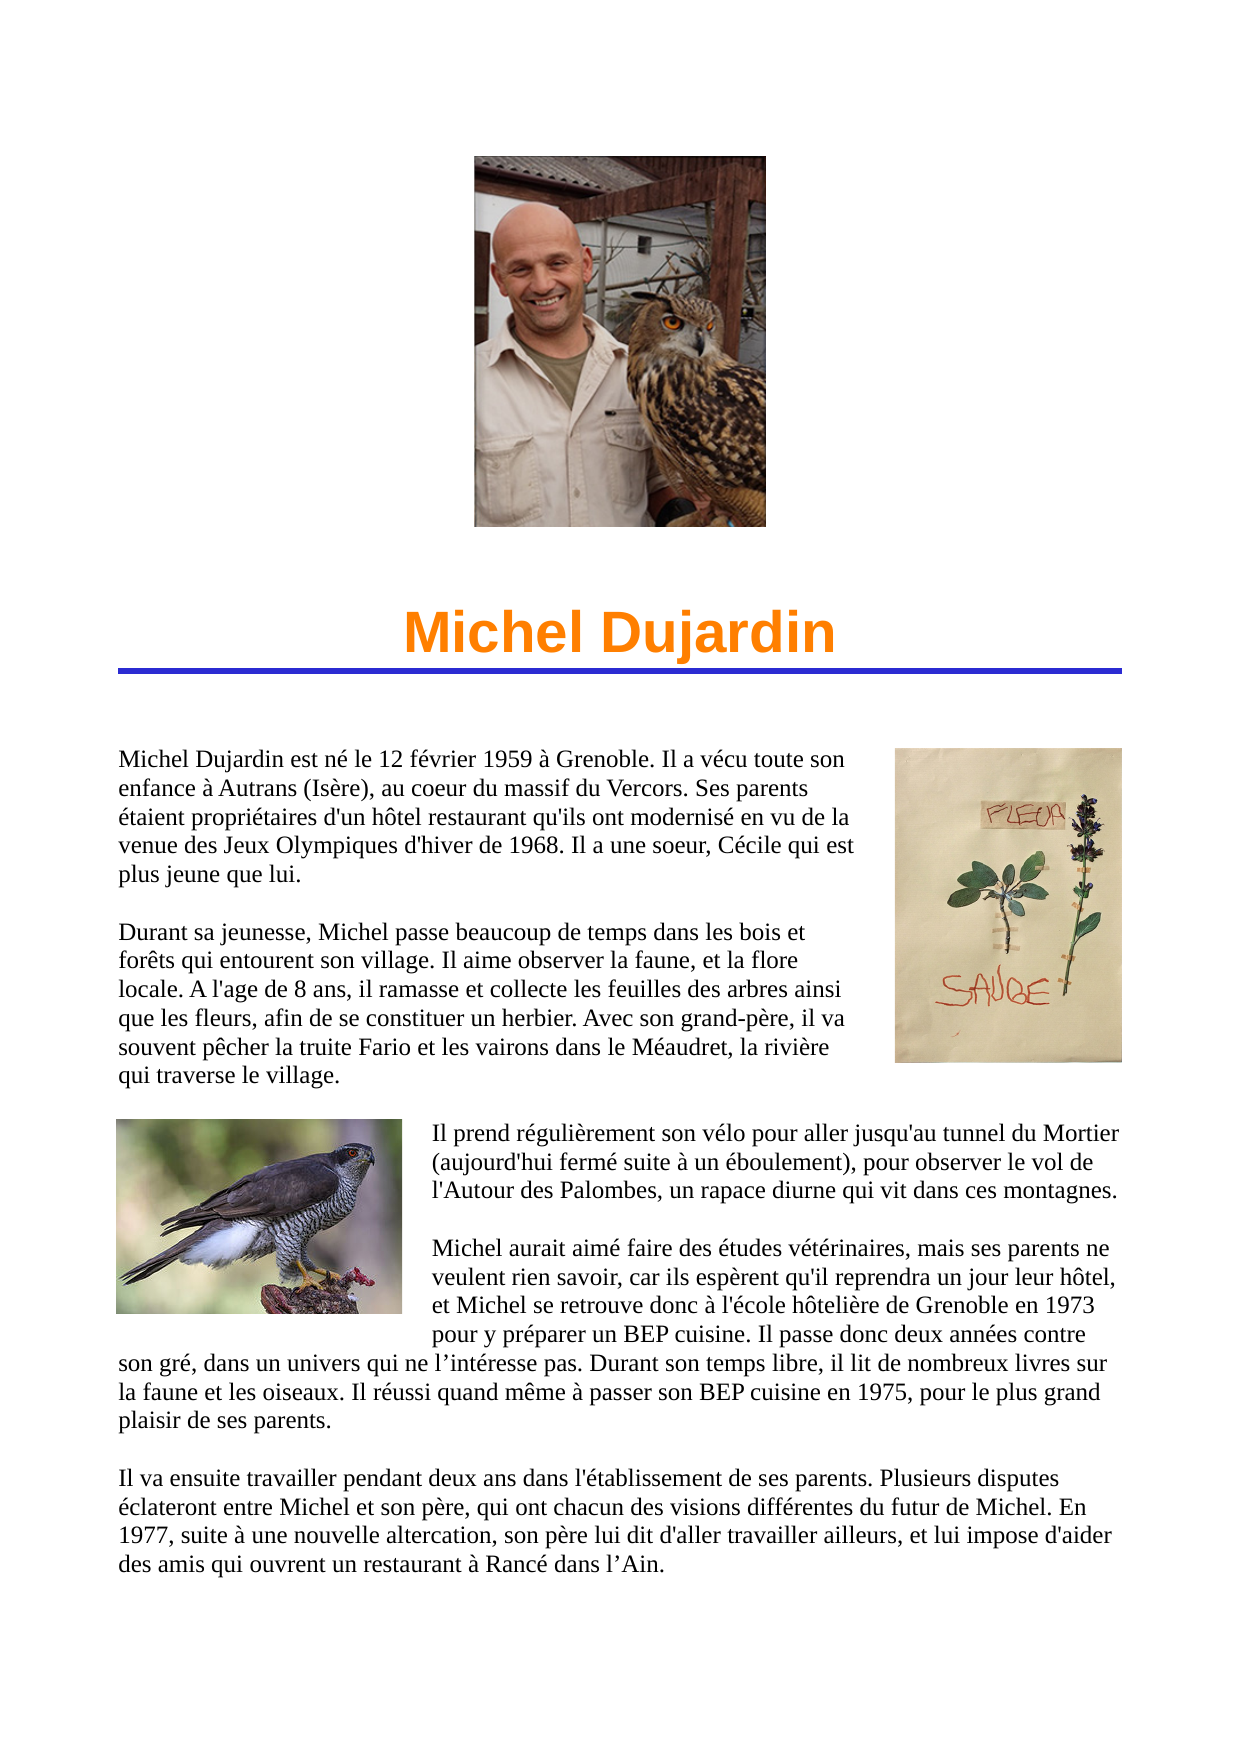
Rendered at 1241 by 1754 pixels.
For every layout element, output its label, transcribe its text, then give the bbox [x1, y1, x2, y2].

picture [474, 156, 766, 527]
picture [894, 748, 1122, 1063]
text Il prend régulièrement son vélo pour aller jusqu'au tunnel du Mortier (aujourd'hui fermé suite à un éboulement), pour observer le vol de l'Autour des Palombes, un rapace diurne qui vit dans ces montagnes. [118, 1118, 1122, 1204]
title Michel Dujardin [118, 595, 1122, 668]
text Michel aurait aimé faire des études vétérinaires, mais ses parents ne veulent rien savoir, car ils espèrent qu'il reprendra un jour leur hôtel, et Michel se retrouve donc à l'école hôtelière de Grenoble en 1973 pour y préparer un BEP cuisine. Il passe donc deux années contre son gré, dans un univers qui ne l’intéresse pas. Durant son temps libre, il lit de nombreux livres sur la faune et les oiseaux. Il réussi quand même à passer son BEP cuisine en 1975, pour le plus grand plaisir de ses parents. [118, 1233, 1122, 1434]
text Michel Dujardin est né le 12 février 1959 à Grenoble. Il a vécu toute son enfance à Autrans (Isère), au coeur du massif du Vercors. Ses parents étaient propriétaires d'un hôtel restaurant qu'ils ont modernisé en vu de la venue des Jeux Olympiques d'hiver de 1968. Il a une soeur, Cécile qui est plus jeune que lui. [118, 744, 1122, 888]
text Il va ensuite travailler pendant deux ans dans l'établissement de ses parents. Plusieurs disputes éclateront entre Michel et son père, qui ont chacun des visions différentes du futur de Michel. En 1977, suite à une nouvelle altercation, son père lui dit d'aller travailler ailleurs, et lui impose d'aider des amis qui ouvrent un restaurant à Rancé dans l’Ain. [118, 1463, 1122, 1578]
picture [116, 1119, 403, 1314]
text Durant sa jeunesse, Michel passe beaucoup de temps dans les bois et forêts qui entourent son village. Il aime observer la faune, et la flore locale. A l'age de 8 ans, il ramasse et collecte les feuilles des arbres ainsi que les fleurs, afin de se constituer un herbier. Avec son grand-père, il va souvent pêcher la truite Fario et les vairons dans le Méaudret, la rivière qui traverse le village. [118, 917, 1122, 1089]
